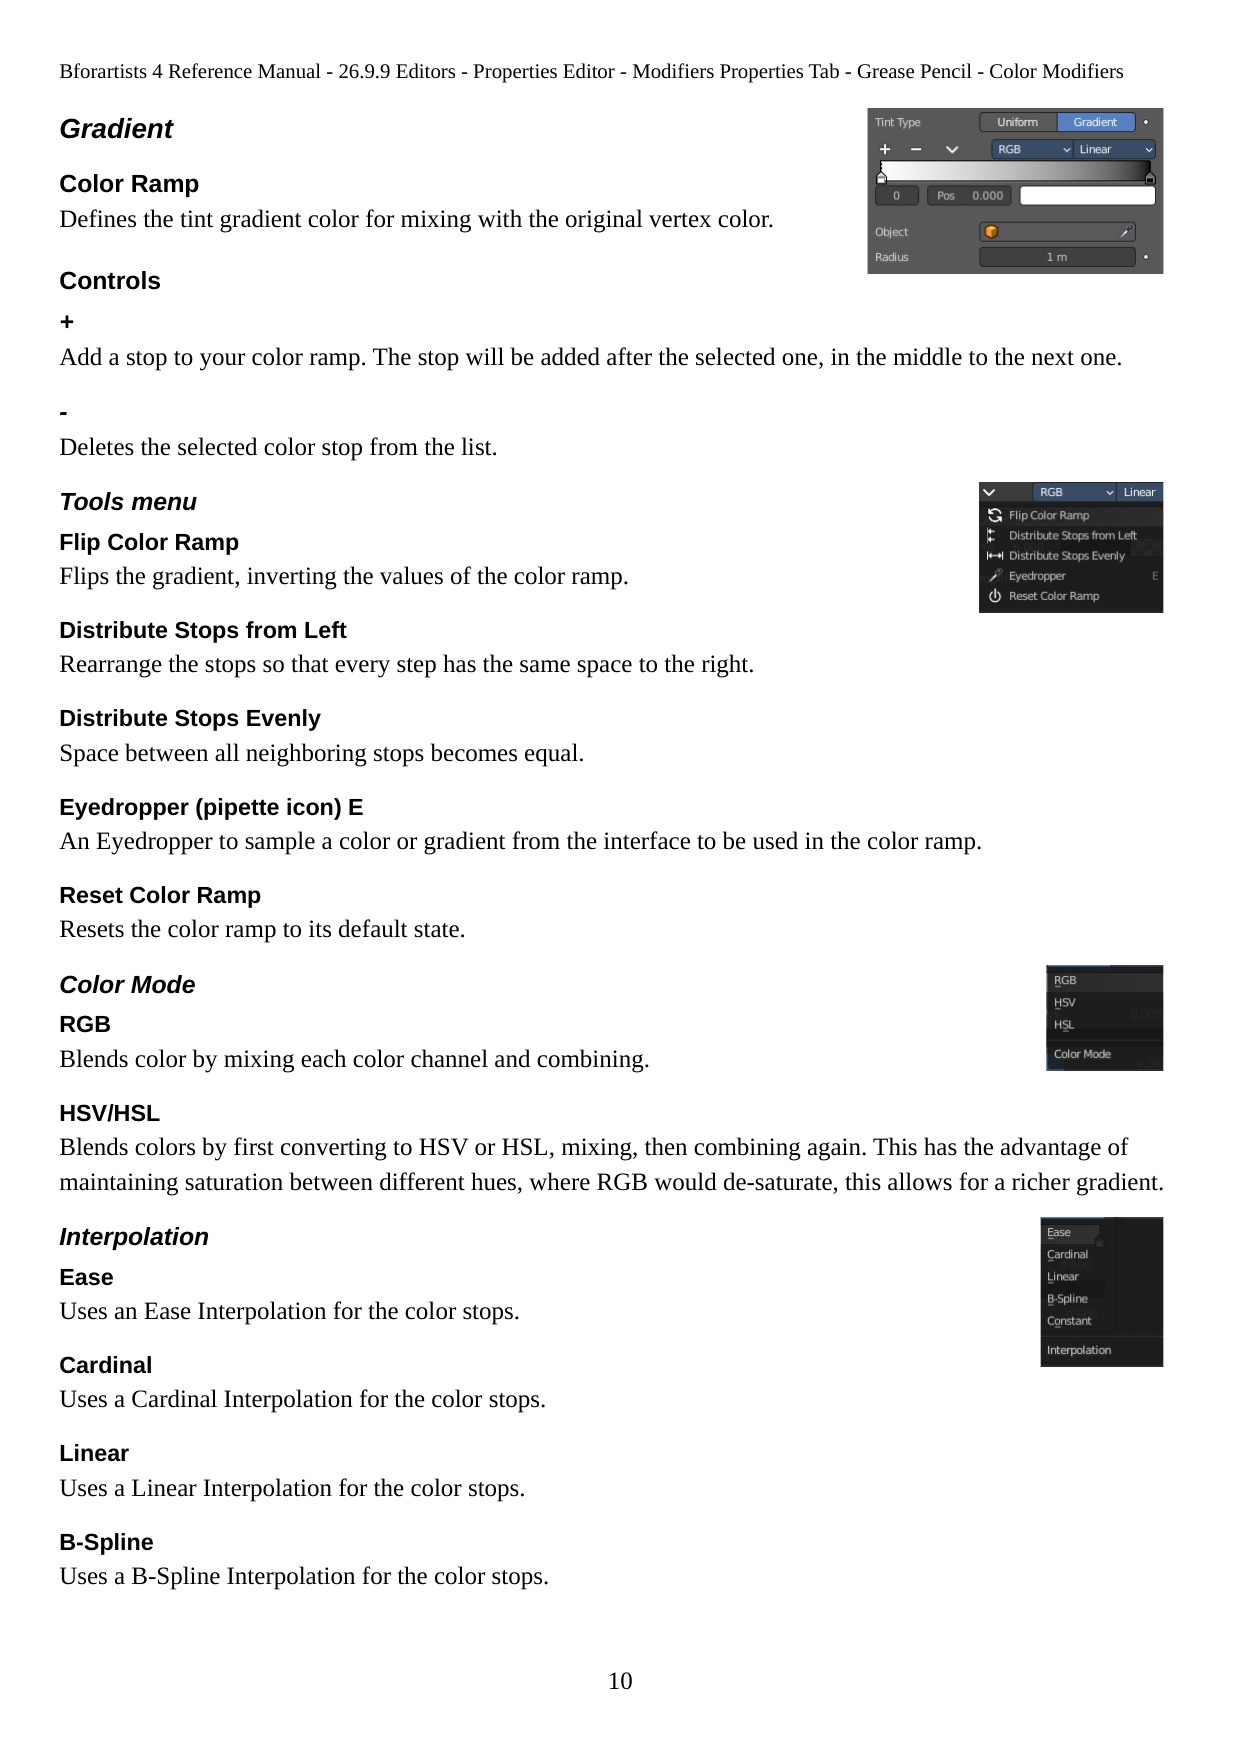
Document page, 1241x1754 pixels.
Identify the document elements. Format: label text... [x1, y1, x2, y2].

subtitle [1164, 1011, 1181, 1038]
subtitle Color Mode [59, 970, 1046, 998]
subtitle Reset Color Ramp [59, 881, 1181, 908]
subtitle Flip Color Ramp [59, 528, 979, 555]
text An Eyedropper to sample a color or gradient from the interface to be used in the color ramp. [59, 826, 1181, 855]
subtitle [1164, 169, 1181, 198]
text Add a stop to your color ramp. The stop will be added after the selected one, in the middle to the next one. [59, 342, 1181, 370]
subtitle + [59, 307, 1181, 335]
text Flips the gradient, inverting the values of the color ramp. [59, 561, 979, 590]
text Uses an Ease Interpolation for the color stops. [59, 1296, 1040, 1325]
subtitle [1164, 113, 1181, 144]
subtitle Controls [59, 266, 1181, 294]
subtitle Distribute Stops Evenly [59, 705, 1181, 732]
subtitle Color Ramp [59, 169, 867, 198]
text Blends colors by first converting to HSV or HSL, mixing, then combining again. This has the advantage of maintaining saturation between different hues, where RGB would de-saturate, this allows for a richer gradient. [59, 1132, 1181, 1195]
subtitle [1164, 970, 1181, 998]
text Blends color by mixing each color channel and combining. [59, 1044, 1181, 1073]
subtitle Cardinal [59, 1351, 1181, 1378]
subtitle Tools menu [59, 487, 979, 516]
subtitle HSV/HSL [59, 1099, 1181, 1126]
subtitle [1164, 528, 1181, 555]
subtitle Eyedropper (pipette icon) E [59, 793, 1181, 820]
text Space between all neighboring stops becomes equal. [59, 738, 1181, 767]
subtitle Linear [59, 1440, 1181, 1466]
subtitle Gradient [59, 113, 867, 144]
subtitle RGB [59, 1011, 1046, 1038]
text Defines the tint gradient color for mixing with the original vertex color. [59, 204, 867, 233]
picture [867, 108, 1164, 274]
subtitle Interpolation [59, 1222, 1040, 1251]
subtitle [1164, 1222, 1181, 1251]
subtitle [1164, 1263, 1181, 1290]
picture [1046, 965, 1164, 1071]
subtitle Ease [59, 1263, 1040, 1290]
subtitle [1164, 487, 1181, 516]
subtitle B-Spline [59, 1528, 1181, 1555]
text Uses a Linear Interpolation for the color stops. [59, 1473, 1181, 1501]
text Rearrange the stops so that every step has the same space to the right. [59, 649, 1181, 678]
text Resets the color ramp to its default state. [59, 914, 1181, 943]
picture [979, 482, 1164, 613]
text Uses a Cardinal Interpolation for the color stops. [59, 1384, 1181, 1413]
subtitle Distribute Stops from Left [59, 616, 1181, 643]
text Uses a B-Spline Interpolation for the color stops. [59, 1561, 1181, 1590]
text Deletes the selected color stop from the list. [59, 432, 1181, 461]
picture [1040, 1217, 1164, 1367]
subtitle - [59, 397, 1181, 426]
